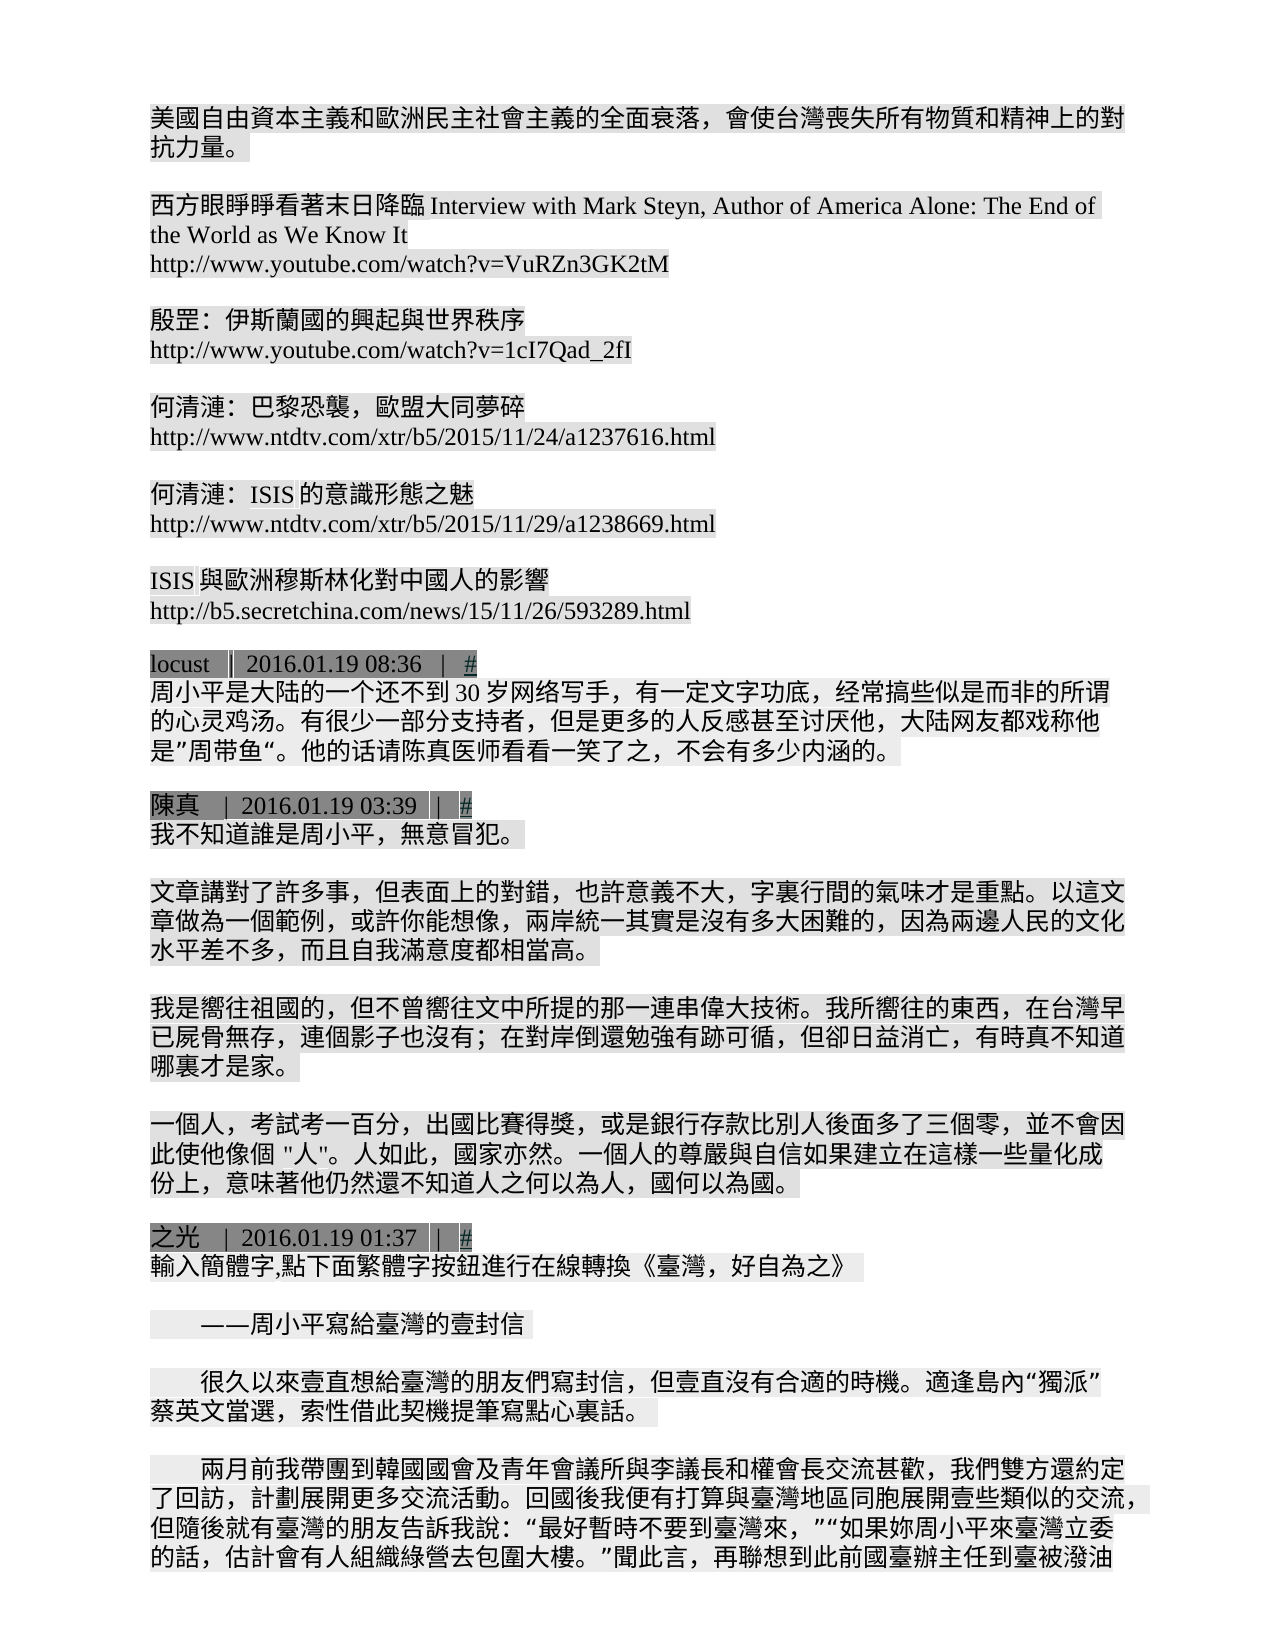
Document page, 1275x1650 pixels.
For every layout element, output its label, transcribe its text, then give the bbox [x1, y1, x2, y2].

text 我們大陸人，對周小平的評價都很爛。他寫得東西，細究起來硬傷很多，其實沒有必要太認真。他算是一個有留學背景的80後五毛吧。 其實，中國大陸一點都不怕台獨。就算我們讓台灣搞法理台獨，台獨公投過了又怎麼樣？現實情況下，會一個國家敢承認台灣國麼?可能連北塞浦路斯土耳其共和國的境遇都不如。 台獨存廢，本來就是美日帝國主義和中華民族主義的一場較量。不僅在經濟軍事更是在政治意識形態的一種較量。現在武統有什麼好？一幫子台灣香港人根本認識不到其崛起只是歷史的偶然，其衰落是歷史的必然，只會把自己的衰亡責怪在中國統治身上。 俾斯麥說過，國家是時間河流上的航船。時間站在中國一邊，我們一點都不著急。 美國歐洲所代表的西方文明正經歷其生死劫。西方右翼學者、中國親西方海外民運人士、和中國內部親西方的學者，都共同意識到了西方面臨的重大危機。中國只要守好自己的本，靜觀其變就可以了。 美國自由資本主義和歐洲民主社會主義的全面衰落，會使台灣喪失所有物質和精神上的對抗力量。 西方眼睜睜看著末日降臨Interview with Mark Steyn, Author of America Alone: The End of the World as We Know It http://www.youtube.com/watch?v=VuRZn3GK2tM 殷罡：伊斯蘭國的興起與世界秩序 http://www.youtube.com/watch?v=1cI7Qad_2fI 何清漣：巴黎恐襲，歐盟大同夢碎 http://www.ntdtv.com/xtr/b5/2015/11/24/a1237616.html 何清漣：ISIS的意識形態之魅 http://www.ntdtv.com/xtr/b5/2015/11/29/a1238669.html ISIS與歐洲穆斯林化對中國人的影響 http://b5.secretchina.com/news/15/11/26/593289.html [150, 75, 1125, 624]
text 輸入簡體字,點下面繁體字按鈕進行在線轉換《臺灣，好自為之》 ——周小平寫給臺灣的壹封信 很久以來壹直想給臺灣的朋友們寫封信，但壹直沒有合適的時機。適逢島內“獨派”蔡英文當選，索性借此契機提筆寫點心裏話。 兩月前我帶團到韓國國會及青年會議所與李議長和權會長交流甚歡，我們雙方還約定了回訪，計劃展開更多交流活動。回國後我便有打算與臺灣地區同胞展開壹些類似的交流，但隨後就有臺灣的朋友告訴我說：“最好暫時不要到臺灣來，”“如果妳周小平來臺灣立委的話，估計會有人組織綠營去包圍大樓。”聞此言，再聯想到此前國臺辦主任到臺被潑油漆壹事，我內心不禁哀傷，為何我們本是手足同胞，如今往來互信竟不如外人。事情怎麽會變成這樣？ 我不知道臺灣的教材如何教育妳們的，但大陸的教材從很早的時候就開始教育我們說：海的那壹邊是臺灣同胞，我們血濃於水、骨肉相連，寶島臺灣風景優美，人傑地靈……所以我們對妳們總是充滿著友好的期待和幻想。直到有壹天，當我們可以從校園網絡登陸推特和FB之後，才驚訝地發現，妳們居然稱呼我們為：“蝗蟲、垃圾、敗類、強國暴民、低素質群體、地溝油壹族、吃不起茶葉蛋、上廁所不關門等等等等…”在這樣的壹片汙言詆毀聲之中，妳們居然還有臉說大陸人沒文化沒教養，而只有臺灣才繼承了中國優秀傳統文化？對此，我實在是深感無語，妳們真的確定這樣辱罵血肉同胞是中華文化的傳統美德嗎？ 大陸曾經比較窮，臺灣曾經比較富有。可現在大陸比較富有，而臺灣經濟已經十幾年停滯不前了。然而不管是大陸貧窮還是富有的時候，我們都未曾用汙言穢語來詆毀過妳們，反而是妳們壹直都沒有對我們友善過。我們窮時，妳們嘲笑我們低素質、貧窮落後，我們富有時，妳們又說我們是可怕的強國人、富而不貴。我不明白妳們這樣做到底有什麽意義，但妳們可以放心，無論未來局勢如何變化我們大陸人都不會對妳們反唇相譏。因為我們懂得美之所在，雖汙辱，世不能賤；惡之所在，雖高隆，世不能貴的道理。因此我們只會不斷做好自己，不斷完善自身，正身直行，眾邪自息。反倒是妳們則真的應該好好想想了，目妄視則淫，耳妄聽則惑，口妄言則亂。 妳們逞口舌之快並不能把我們怎麽樣，反而只會阻礙了妳們自己的視野和心胸，它只會使得妳們變得狂妄淺薄、坐井觀天。 因為有了網絡，所以我們看到了許許多多妳們所謂“不喜歡大陸”的理由，而這些理由卻又是如此牽強可笑，如此地沒有文化。我真不知道常常自詡中國傳統文化繼承人的妳們，到底有什麽自信和臉面說出這些話來。 妳們臺灣的龍應臺說：“我不在乎大國掘起，只在乎小民尊嚴”，這樣幼稚的話居然贏得了妳們的壹片喝彩之聲。然而自古以來弱邦均是被虎狼分食，民不聊生，小民又何來尊嚴可言？換句話說，要想有小民尊嚴，就必須要先有大國掘起。當海外發生戰爭，大陸軍艦有能力去接回自己的僑胞時，妳們臺灣地區的領導人在幹嘛呢？當美國長期迫使妳們花高價去買過時軍火，敲骨吸髓地卷走妳們的財富時，除了大陸幫著妳們制裁美國企業之外，妳們有能力拒絕嗎？沒有！妳們只能順從地躺在地上任其宰割。孱弱無能至此，還談何尊嚴？其實如果不是這些年大陸不斷給予妳們經濟和政策上的扶持，妳們島內那不斷衰弱的產業根本就無法養活妳們島上的人口，更別提維持較為體面的生活了。大陸做了這麽多事，並沒有四處宣揚，因為我們根本就不想圖妳們回報什麽，只是希望能以文化人、以情動人、以德服人。古有訓：施恩圖報非君子，恩將仇報是小人。我們做到了，妳們做到了嗎？ 妳們臺灣如今時常挖苦說我們大陸工廠太多有汙染，可妳們難道就沒有想過我們大陸為什麽要修建這麽多工廠嗎？當年我們中國工廠少，工業落後，最後的結果就是慘遭百年的入侵和戰亂，民不聊生，所以我們決定要自力更生，工學救國。乞火不若取燧，寄汲不若鑿井。當我們在取燧時，妳們可以嘲笑我們有煙霾，我們鑿井時妳們也可以譏諷我們破壞自然。然而我們這樣做了之後，卻可以從此不再乞火乞水，不再乞討求生，不再受制於人，我們從此才真正有了追求自由的底牌和實力！而妳們呢？妳們除了乞求還剩下些什麽？大陸這些年為了幫扶妳們的經濟，甚至要求海南種水果的農戶讓妳們臺灣的果商先賣，等妳們賣完了，我們再賣。我們大陸的工廠、漁業資源以極大的優惠政策讓妳們經營。我們有這些資本對待妳們，不是我們大陸人傻，而是我們有這個資本，我們的背後有足夠強大的工業體系和產業積累來讓我們這樣優待和幫扶妳們。所以請妳們學會尊重那些真正幫助妳的人，知恩不報者尚可恕，而恩將仇報者應恥之。 每當和臺灣網民聊起統壹話題，妳們嘴裏的謠言就如同滔滔江水連綿不絕。說什麽壹但統壹臺灣的技術就會被大陸偷走！拜托妳們何時才能夠清醒壹點？大陸會偷走臺灣的技術？別搞笑了好嗎？臺灣如今到底還有什麽技術值得大陸來“偷”？聯合國統計的500多個工業門類，全世界唯壹只有大陸擁有完整的體系。大陸有神舟、天宮、嫦娥、蛟龍、高鐵、大飛機、殲20、殲15，有量子通訊、天河計算機、1.5公裏直徑的天文望遠鏡、在建強子對撞機、可控核聚變全超導實驗反應堆，我們有在國際市場上贏得口碑和銷量的海爾、長虹、聯想、華為、中信，重工我們有中聯、三壹、振華，就連美國的港口也全都壹排排全是振華設備，我們有幾十種領域的技術對美國實施高科技禁運和封鎖，妳們有什麽？僅僅壹個華為公司，就足以甩開妳們整個電子產業N條街了。大陸不擔心妳們偷走大陸的技術，妳們反而還以小人之心度君子之腹。我們不擔心妳們偷走技術，是因為我們打心裏還把妳們當血肉同胞，慈父之愛子，非為報也！而妳們呢？妳們比我們技術好的時候，妳們把我們當賊防，妳們比我們落後了以後又裝鴕鳥視而不見，繼續自我麻醉自我陶醉。妳們這些所作所為，可還存有半點禮義廉恥之心？ 之前通過網絡認識了壹些島內的學生，可當我們在網上交流的時候他們卻都提出了壹些不可思議的想法。他們對我說“周小平，除非大陸肯給我們臺灣壹半的海域經濟區或者讓出壹半的中央席位我們才有可能考慮和大陸和平統壹。”聽完之後我哭笑不得。妳們能不能稍微成熟壹點點？作為中國的壹個省級區域，這些年來中國其它哪個省的發展不如妳們快？妳們的綜合實力又能比得過哪個省？連京津冀、江滬浙、兩湖兩廣都不敢說自己要占中國壹半的海域經濟區或者壹半的中央席位，妳們又憑什麽呢？榮耀和付出往往是對等的，權力和實力也往往是相匹配的。待西施毛嬙而為配，則終身不家矣。妳們到現在都搞不清楚現實情況，還來談什麽條件呢？ 妳們總自誇說臺灣的文化、制度都比大陸好，所以應該臺灣統壹大陸，而不是大陸統壹臺灣。可是壹屋不掃何以掃天下，大陸還是窮得喝不起可樂的時候，妳們就已經是亞洲四小龍了。而今呢？自島內開黨禁迄今近二十年了，妳們快速從亞洲四小龍跌落為亞洲四小蟲，經濟壹蹶不振，十幾年未有寸進，全靠大陸無私支持方才勉強茍延至今。妳們把自己小小的壹個島內都治理成今天這個慘狀，我們怎敢把十三億人的身家性命以及更復雜的960萬平方公裏土地交給妳們去治理？也真虧得妳們能把這種大言不慚的話說出口。古人雲，修身養性齊家治國平天下，妳們做到了哪壹點？妳們何德何能？妳們可有半點證據能證明臺灣的模式比大陸好？恐怕沒有吧。 臺灣發生了食品塑化劑事件，大陸對此的報道全是客觀的，希望臺灣能加強監管，造福百姓。而大陸出現了三聚氰胺事件，妳們的媒體卻只是百般嘲笑挖苦諷刺，說大陸人都喝毒奶粉喝傻了。為了證明大陸人素質比妳們低賤，妳們報道說大陸遊客的小孩站在桌子上撒尿並配以視頻作證，然而後來根據網民查證，站在桌子上撒尿的小孩恰恰是妳們臺灣人，而站出來勸阻的反而才是大陸遊客。妳們如此嘴賤，哪還有壹點仁義禮智信的影子？為了貶低大陸，柯文哲竟然說大陸人上廁所不關門！還有教授說大陸人吃不起茶葉蛋，吃不起方便面！ 或許，我們曾經是有過上廁所不關門的時候，是有過吃不起茶葉蛋和方便面的時候。然而那都是我們中國大陸從廢墟中站起來，壹窮二白搞建設的時候。古人雲寧欺白須公，莫欺少年窮，終須有日龍穿鳳，唔信壹世褲穿窿。若是妳們真的有道德，有教養，那麽在面對自己貧窮的同胞時，就應該施以愛心和援手，而不是不斷地嘲笑和挖苦。不學問，無正義，以富利為隆，是俗人者也。而我們大陸雖然曾經窮過，但我們壹直埋頭努力建設自己的國家，幾十年來我們成為了這個世界上經濟增長最快的國家，老百姓脫離貧困人口數量最多的國家，人均壽命增長最快的國家，沒有之壹。我們窮則獨善其身，富則達濟天下。過去貧窮時我們沒有窮兵黷武地勒索妳們，也沒有憤怒地朝妳們發泄過什麽。現在我們富有了，也不並不計較妳們的口舌賤毒，長期默默地給予妳們政治和經濟上的支持。我們做到了中國傳統文化當中最精華的部分，試問妳們做到了嗎？ 妳們說做人要有骨氣、要能不畏強權。可事實上妳們又做到了嗎？中日釣魚島之爭，日本扛不住大陸的壓力節節敗退，然後突然把釣魚島的壹塊漁業區單方面“劃給”臺灣使用。這就是典型地拿臺灣來當盾牌擋刀子。結果妳們島內的地區政府卻毫無廉恥地接受了這個“劃給”，然後樂顛顛地去捕魚，擋在了大陸和日本之間。而後大陸顧及臺灣的顏面和兩岸同胞的感情，沒有進壹步追擊日本。試問到底是什麽讓妳們變得如此低眉順眼侍日寇？到底是什麽讓妳們屢屢做出這種親者痛仇者快的蠢事？妳們壹錯再錯，妳們壹蠢再蠢，卻還自吹自擂說自己“不畏強權”。妳們錯把虎狼當父母，鼠目寸光，卻還自詡自己能獨立思考，天天高呼“反洗腦”。我真心建議妳們去做個全身CT，看看骨質是否早已酥松，再看看腦溝回是否還在。 蔡英文上臺，上臺前她大肆鼓吹民粹主義，她的那些支持者反火電、反水電、反核電、反服貿、反統壹、反中國文化，甚至她的支持者居然在現場打出了“反對汙染，用愛發電”的牌子，然後贏得了廣泛的贊譽。但很抱歉這些只能證明她要麽是個傻子，要麽就是在騙妳們。因為用愛是發不了電的，臺灣經濟也離不開大陸的貿易支持。她即沒有能力去中國化，也沒有能力擺脫美日對臺的控制和敲骨吸髓般的勒索。我不知道妳們為何如此支持這樣的人選，為何如此迷醉這樣的參政方式。難道幾場煽情的演講就可以變成治國之道嗎？行壹棋不足以見智，彈壹弦不足以見悲。壹個沒有經過幾十年政治從下到上歷練的人，怎麽可能帶給妳們壹個光明的未來？ 記得曾經看過壹個臺灣人譏諷大陸的段子，說大陸人破壞中國傳統文化，比如字體簡化。他說：“漢字簡化後，親（親）親不見，產（產）產不生，鄉（鄉）鄉無郎，愛（愛）愛無心，備（備）備無人，厰（廠）廠空空，麵（面）面無麥，進（進）進不佳，衛（衛）衛無行…”並試圖以此證明大陸人沒有文化，亂改字體。然而這只不過是妳們弄巧成拙，自欺欺人的小聰明罷了，毫無意義。如果按照這種小聰明的邏輯，大陸完全也可以反唇相譏說：“漢字簡化後，黨內無黑，團中有才，國含寶玉，愛因友存，美還是美，善還是善，雖醜無鬼，只不過臺無吉，灣無言。窮不躬，權不佳，車不行田，堅不稱臣。無鹿亦能麗，無巫亦能靈，無水亦能滅，無火亦能勞，無曲亦能禮，無手亦能擊。辦事左右不辛苦，墾荒何必靠豺狼。”然而我們並沒有這樣做，不是我們不懂得反唇相譏，而是我們不屑於此，有大略者不可責以捷巧，有小智者不可任以大功。 事實上，漢字簡化不僅優美而且易於書寫和辨識，引入西方字母作為漢字拼音又實現了從鍵盤輸入上的與國際接軌，而無需單獨設計中文字根鍵盤。這種與時俱進，實事求是的精神才是正統的中國文化之精髓。而妳們那種抱殘守缺的行為反倒是壹直被中華文明所唾棄的食古不化行徑。 壹方面妳們說大陸人素質低，然而電信詐騙以臺灣地區為最！臺灣郭冠英曾在網上說目前臺灣有近十萬人以職業電信詐騙大陸人為生，大陸人並沒有因此大肆漫罵臺灣人。而假設大陸有十萬人以職業詐騙臺灣人為生的話，大陸人會被臺灣罵成什麽樣？窺壹斑而知見全豹，陸臺兩岸的人民誰更具備德才與心胸？誰在踐行大足以容眾，德足以懷遠的傳統美德？又是誰在小人常戚戚？ 誠然，也許我們大陸在大的發展方向上做得足夠好，但在某些細節上做得還不是那麽好。我去韓國出訪時，就多次感受到韓國人的禮儀的確比我們做得好，臺灣人的禮儀也更為細致，我們大陸在這些方面做得的確還不夠。但是我們大陸當下所追求的是壹個全中華民族的偉大復興，是重建上國的無上榮耀，是恢復萬邦來朝的鼎盛輝煌。我們要把500多個工業門類的技術全部做到世界最頂尖級，我們要用壹帶壹路挑戰美國獨家壟斷的海上貿易霸權，我們要猛點科技樹用新材料、量子通訊、生物技術、可控核聚變以及量子物理研究來引領下壹輪是世界文明競爭，我們要挖掘中國傳統文化寶庫當中的的豐富營養，並嘗試用它來解決整個世界面臨的新問題。我們的任務如此之重，國情如此之復雜，因此我們必然會在某些領域裏出現壹些問題，某些細節上我們也必然會存在暫時的不足之處。然而逐鹿者，不顧兔也，這種心境，也許妳們永遠不會懂。 有時真相往往是殘酷的，妳們不要以為大陸似乎整天都在求著臺灣和平統壹似的。我們對妳們的所有妥協和讓步，只不過是因為妳們現在從軍事政治上徹底受制於美日，從文化和教材上被美日控制和洗腦，使得妳們淪為了美日從地緣以及政治文化上制約中國大陸的壹個籌碼，妳們扮演著即讓大陸難受又令祖上蒙羞的不堪角色，所以出於中華民族繼承者的身份，我們才不得已不斷出面替妳們收拾局面而已。如果妳們真的壹意孤行，繼續與我們背道而馳漸行漸遠的話，那麽最終失去最佳和平統壹時機，失去發展和未來的也只能是妳們自己。 其實，鑒於妳們許多智商上的感人之舉，如今許多大陸90後的網民都已經開始滋生出“要島不要人，留下周傑倫”的想法了，因此歷史留給妳們的時間真的不多了。我周小平作為壹個還算保守的，對血濃於水這種說法還懷有感情的80後時政評評人，是真心替妳們著急。千萬別等到走投無路時，再悔不當初。 忠言逆耳利於行，良藥苦口利於病，言盡於此。臺灣，好自為之吧。 周小平 2016年1月17日 [150, 1252, 1125, 1572]
text 周小平是大陆的一个还不到30岁网络写手，有一定文字功底，经常搞些似是而非的所谓的心灵鸡汤。有很少一部分支持者，但是更多的人反感甚至讨厌他，大陆网友都戏称他是”周带鱼“。他的话请陈真医师看看一笑了之，不会有多少内涵的。 [150, 678, 1125, 766]
text locust | 2016.01.19 08:36 | # [150, 649, 1125, 678]
text 之光 | 2016.01.19 01:37 | # [150, 1223, 1125, 1252]
text 陳真 | 2016.01.19 03:39 | # [150, 791, 1125, 820]
text 我不知道誰是周小平，無意冒犯。 文章講對了許多事，但表面上的對錯，也許意義不大，字裏行間的氣味才是重點。以這文章做為一個範例，或許你能想像，兩岸統一其實是沒有多大困難的，因為兩邊人民的文化水平差不多，而且自我滿意度都相當高。 我是嚮往祖國的，但不曾嚮往文中所提的那一連串偉大技術。我所嚮往的東西，在台灣早已屍骨無存，連個影子也沒有；在對岸倒還勉強有跡可循，但卻日益消亡，有時真不知道哪裏才是家。 一個人，考試考一百分，出國比賽得獎，或是銀行存款比別人後面多了三個零，並不會因此使他像個 "人"。人如此，國家亦然。一個人的尊嚴與自信如果建立在這樣一些量化成份上，意味著他仍然還不知道人之何以為人，國何以為國。 [150, 820, 1125, 1198]
